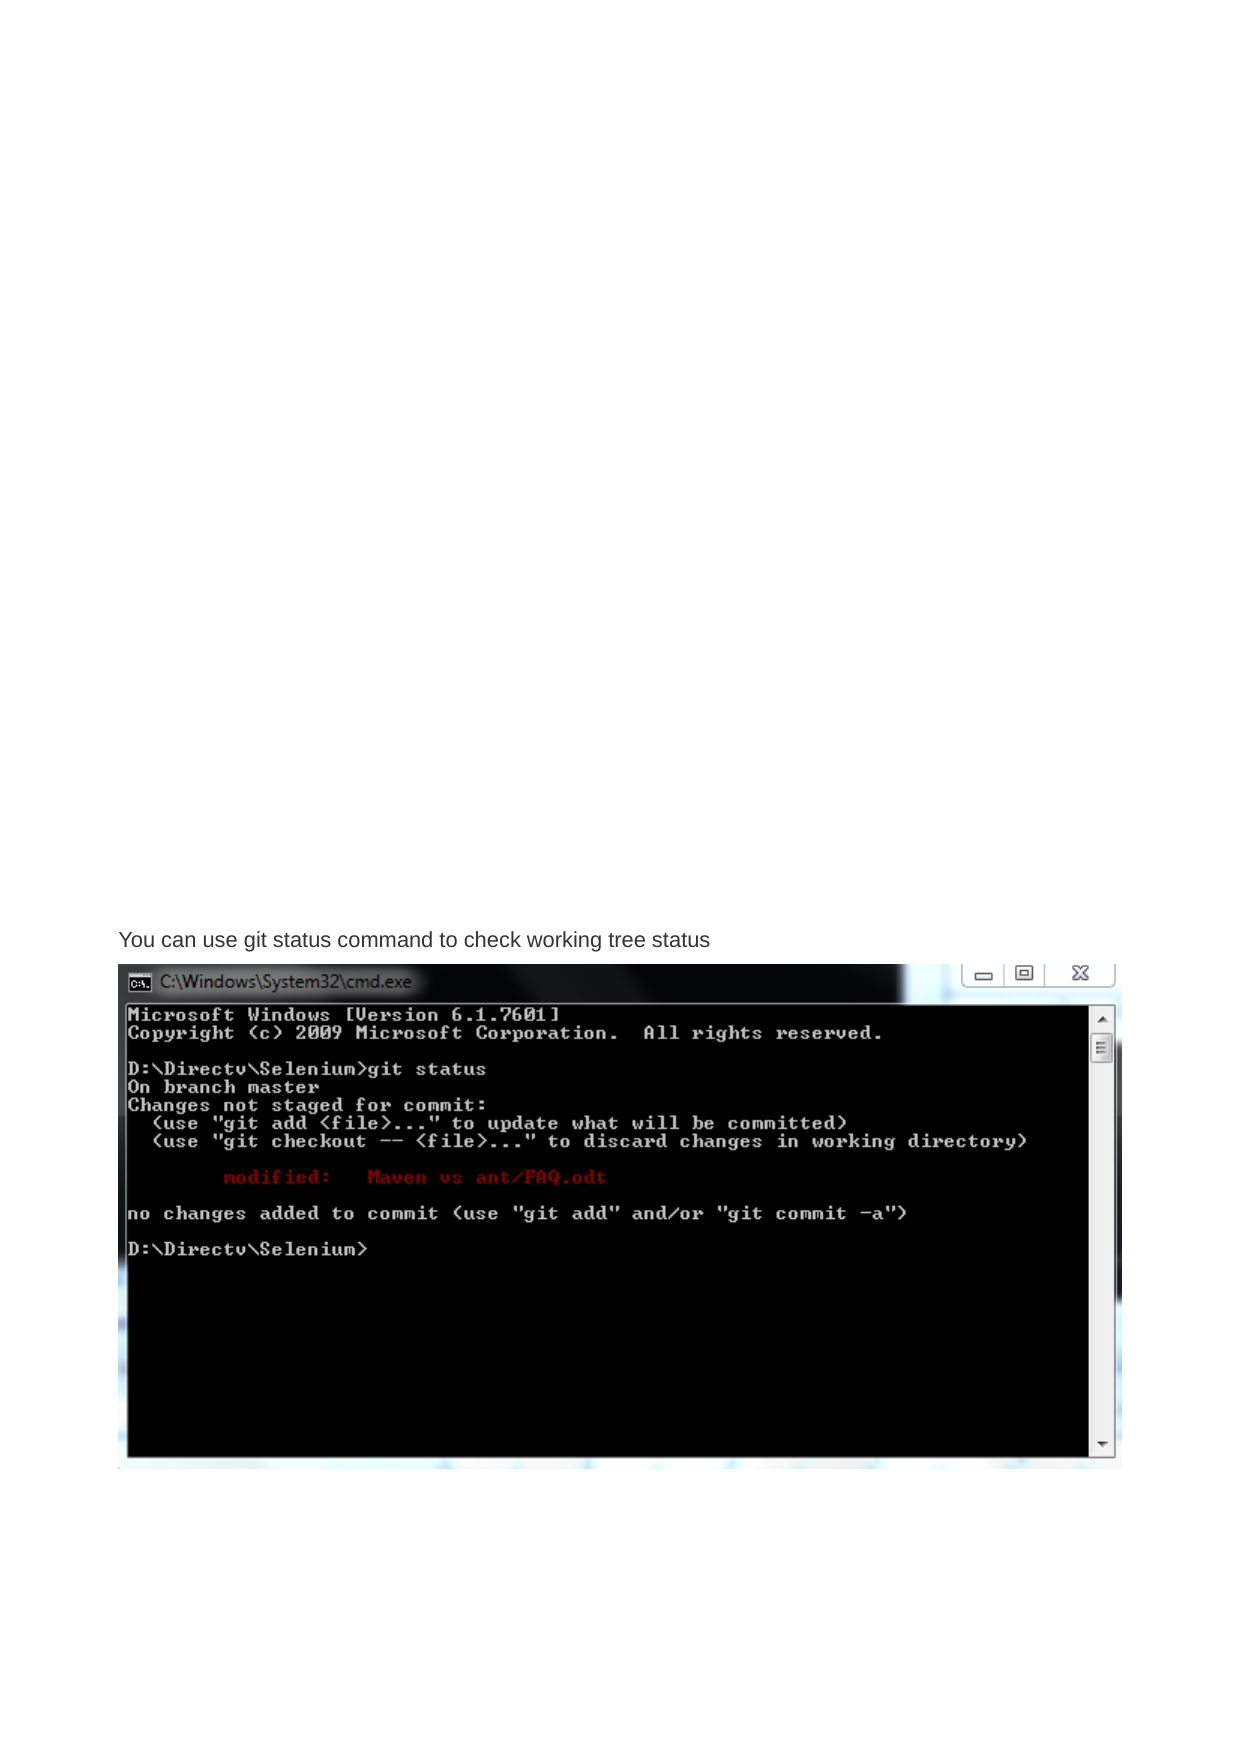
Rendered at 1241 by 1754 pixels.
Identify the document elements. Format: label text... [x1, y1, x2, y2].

text You can use git status command to check working tree status [118, 922, 1122, 952]
picture [118, 964, 1122, 1469]
